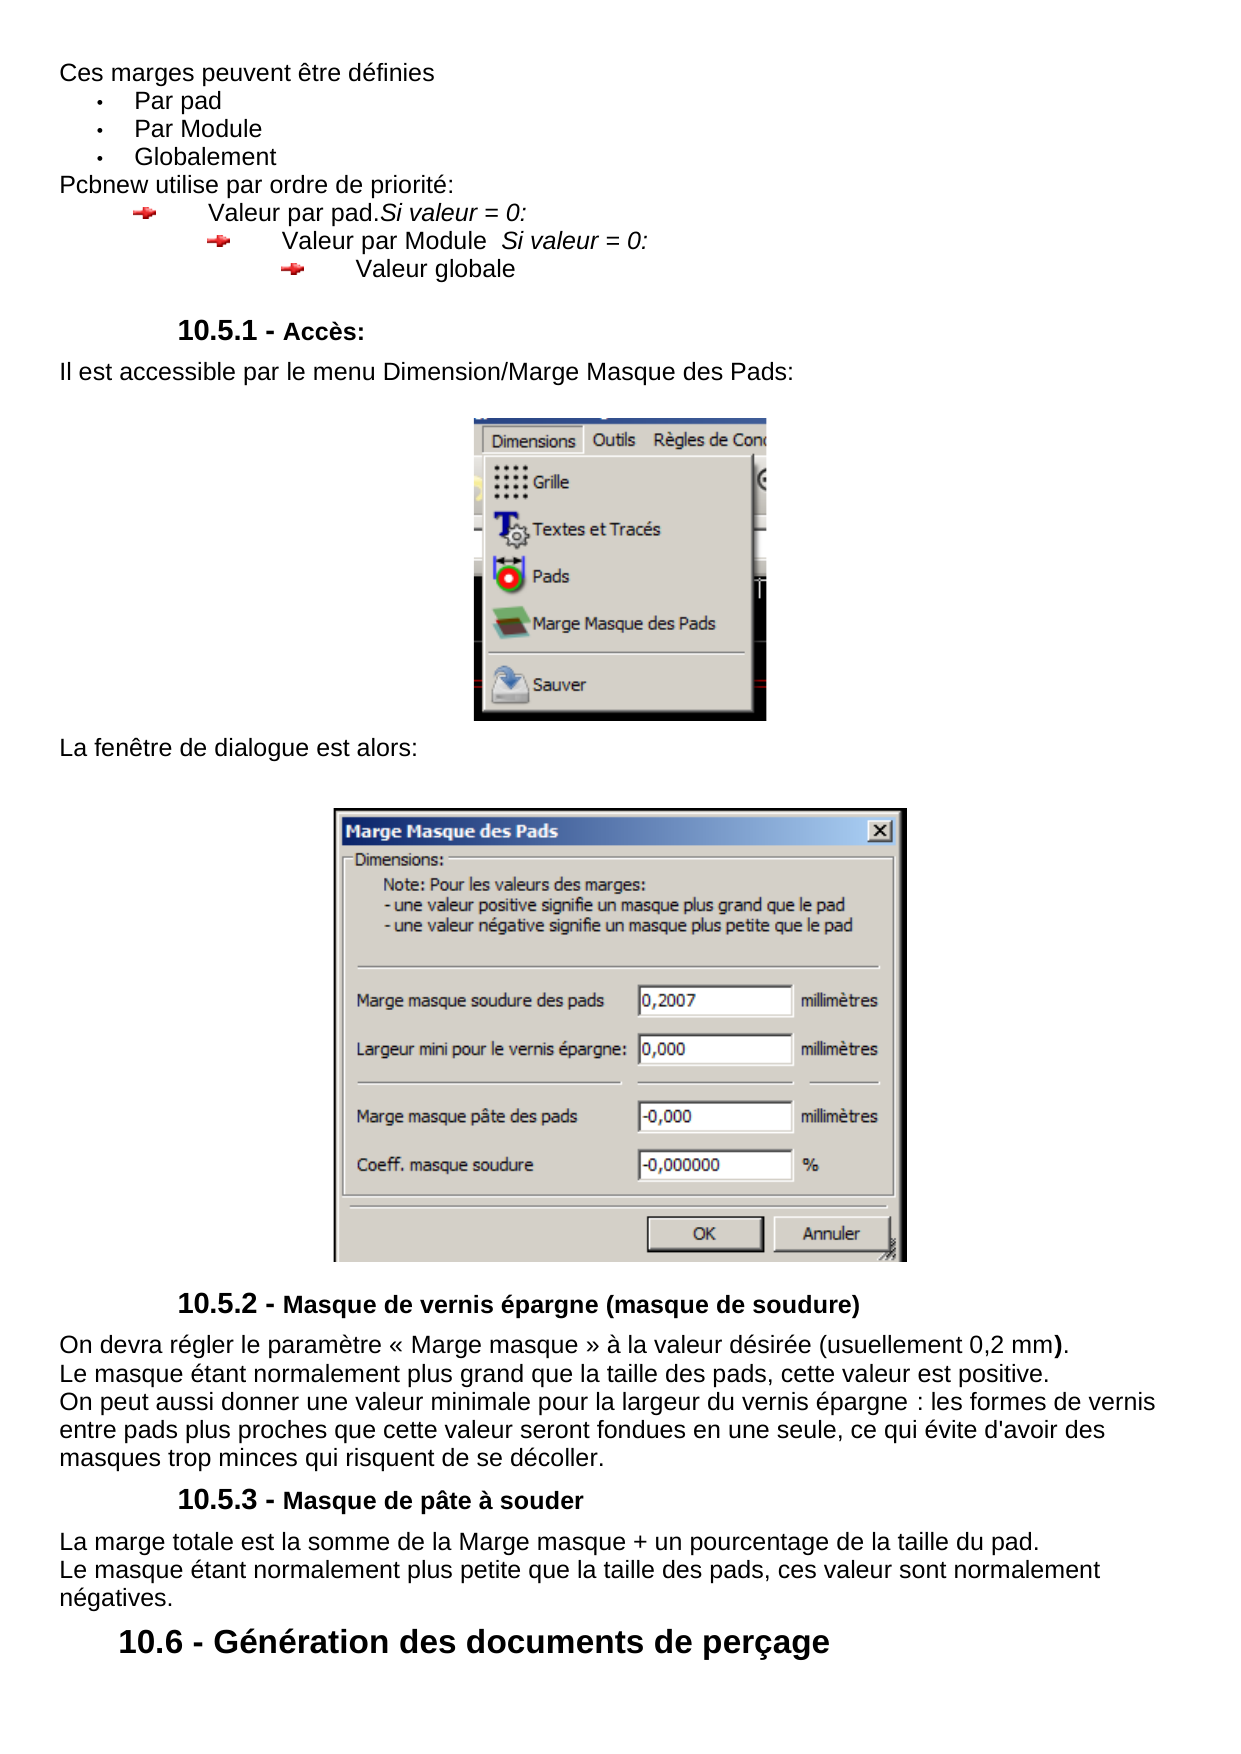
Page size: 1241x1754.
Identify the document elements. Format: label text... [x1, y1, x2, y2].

list Par Module [97, 115, 1181, 143]
text Pcbnew utilise par ordre de priorité: [59, 171, 1181, 199]
list Valeur globale [243, 255, 1181, 283]
text La marge totale est la somme de la Marge masque + un pourcentage de la taille du pad. [59, 1528, 1181, 1556]
picture [473, 418, 767, 721]
text Le masque étant normalement plus grand que la taille des pads, cette valeur est positive. [59, 1359, 1181, 1387]
text On devra régler le paramètre « Marge masque » à la valeur désirée (usuellement 0,2 mm). [59, 1331, 1181, 1359]
text La fenêtre de dialogue est alors: [59, 734, 1181, 762]
list Valeur par Module Si valeur = 0: [169, 227, 1181, 255]
list Valeur par pad.Si valeur = 0: [95, 199, 1181, 227]
picture [281, 263, 304, 275]
text On peut aussi donner une valeur minimale pour la largeur du vernis épargne : les formes de vernis entre pads plus proches que cette valeur seront fondues en une seule, ce qui évite d'avoir des masques trop minces qui risquent de se décoller. [59, 1387, 1181, 1472]
subtitle Masque de vernis épargne (masque de soudure) [177, 1287, 1181, 1320]
subtitle Accès: [177, 313, 1181, 346]
text Il est accessible par le menu Dimension/Marge Masque des Pads: [59, 358, 1181, 386]
picture [333, 808, 907, 1262]
picture [133, 207, 156, 219]
text Ces marges peuvent être définies [59, 59, 1181, 87]
picture [207, 235, 230, 247]
list Par pad [97, 87, 1181, 115]
subtitle Masque de pâte à souder [177, 1483, 1181, 1516]
list Globalement [97, 143, 1181, 171]
text Le masque étant normalement plus petite que la taille des pads, ces valeur sont normalement négatives. [59, 1556, 1181, 1612]
subtitle Génération des documents de perçage [118, 1623, 1181, 1661]
